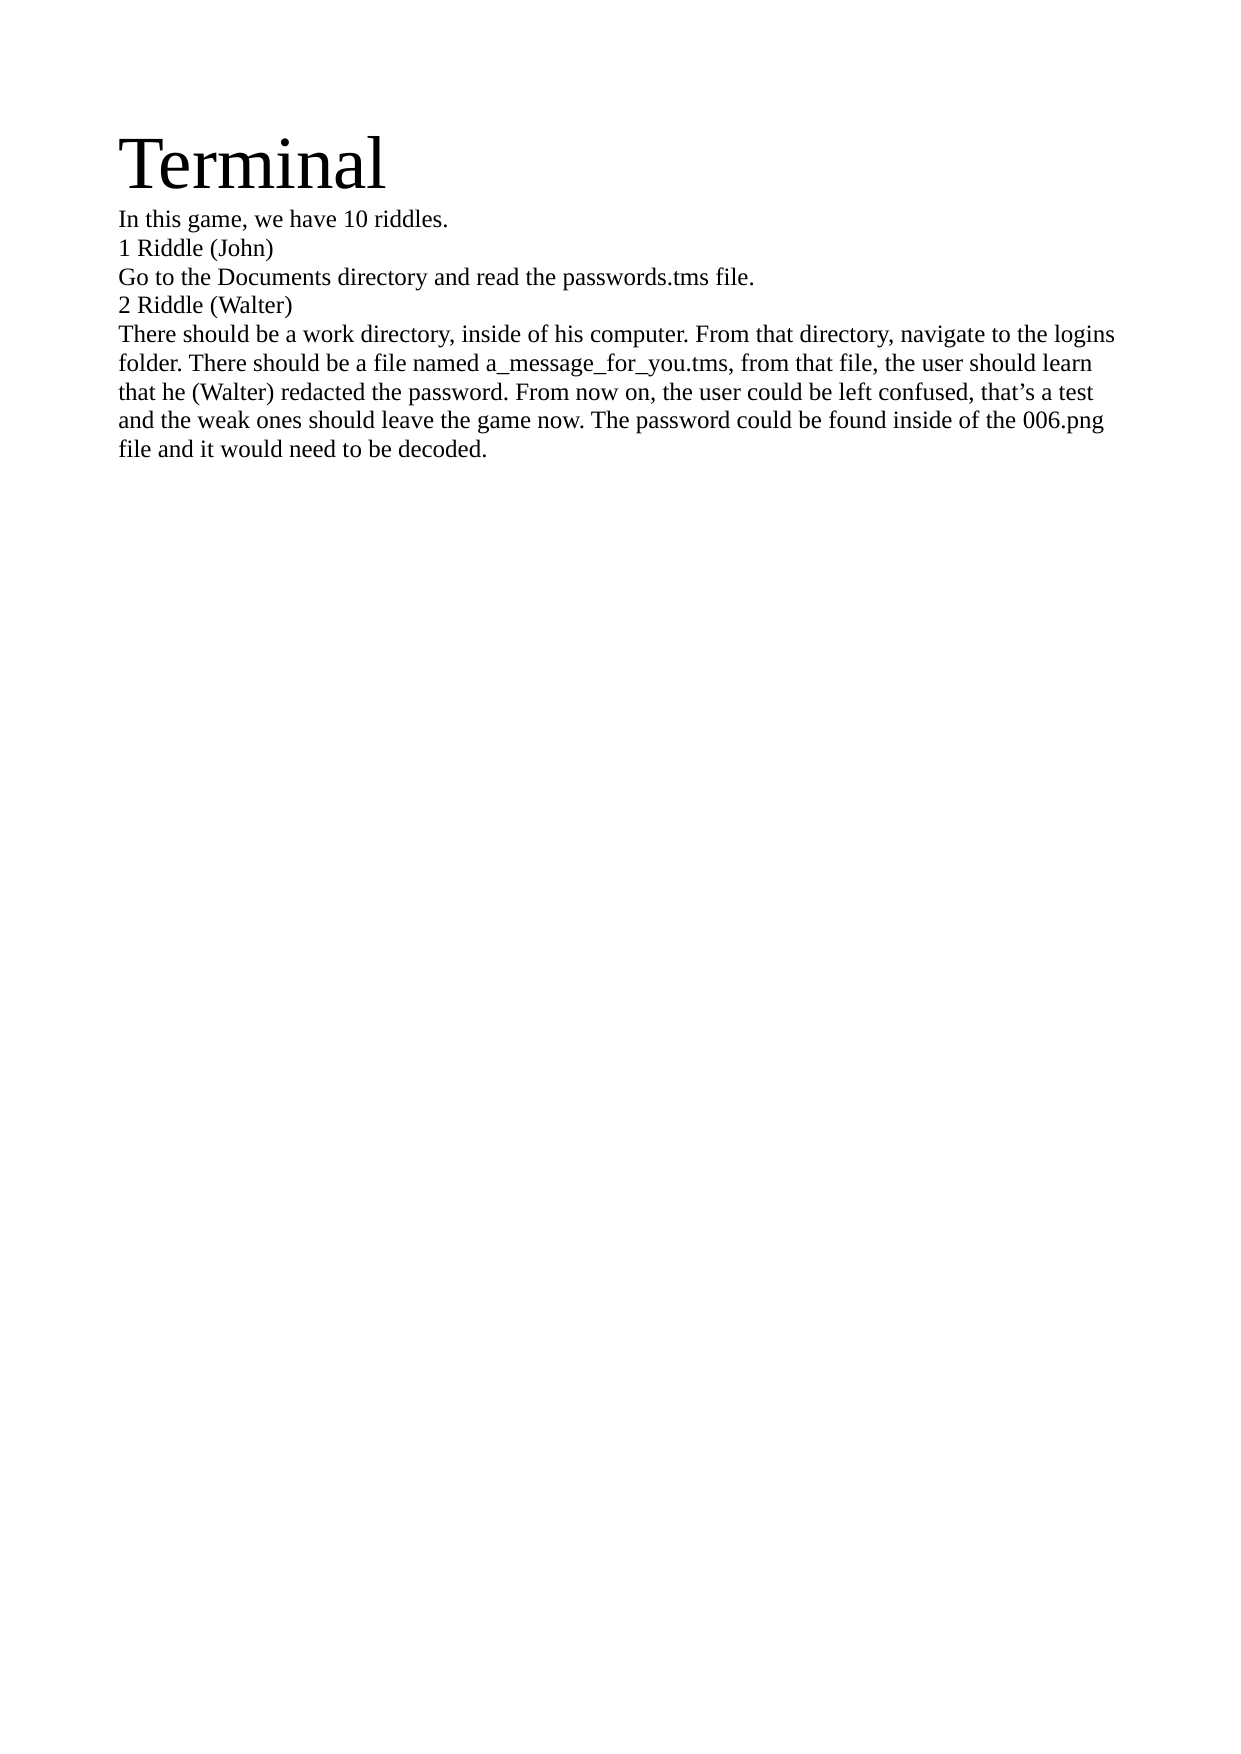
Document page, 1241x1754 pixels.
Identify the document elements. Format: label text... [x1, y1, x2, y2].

text Go to the Documents directory and read the passwords.tms file. [118, 262, 1122, 291]
text There should be a work directory, inside of his computer. From that directory, navigate to the logins folder. There should be a file named a_message_for_you.tms, from that file, the user should learn that he (Walter) redacted the password. From now on, the user could be left confused, that’s a test and the weak ones should leave the game now. The password could be found inside of the 006.png file and it would need to be decoded. [118, 319, 1122, 463]
text Terminal [118, 118, 1122, 204]
text 1 Riddle (John) [118, 233, 1122, 262]
text In this game, we have 10 riddles. [118, 204, 1122, 233]
text 2 Riddle (Walter) [118, 291, 1122, 319]
